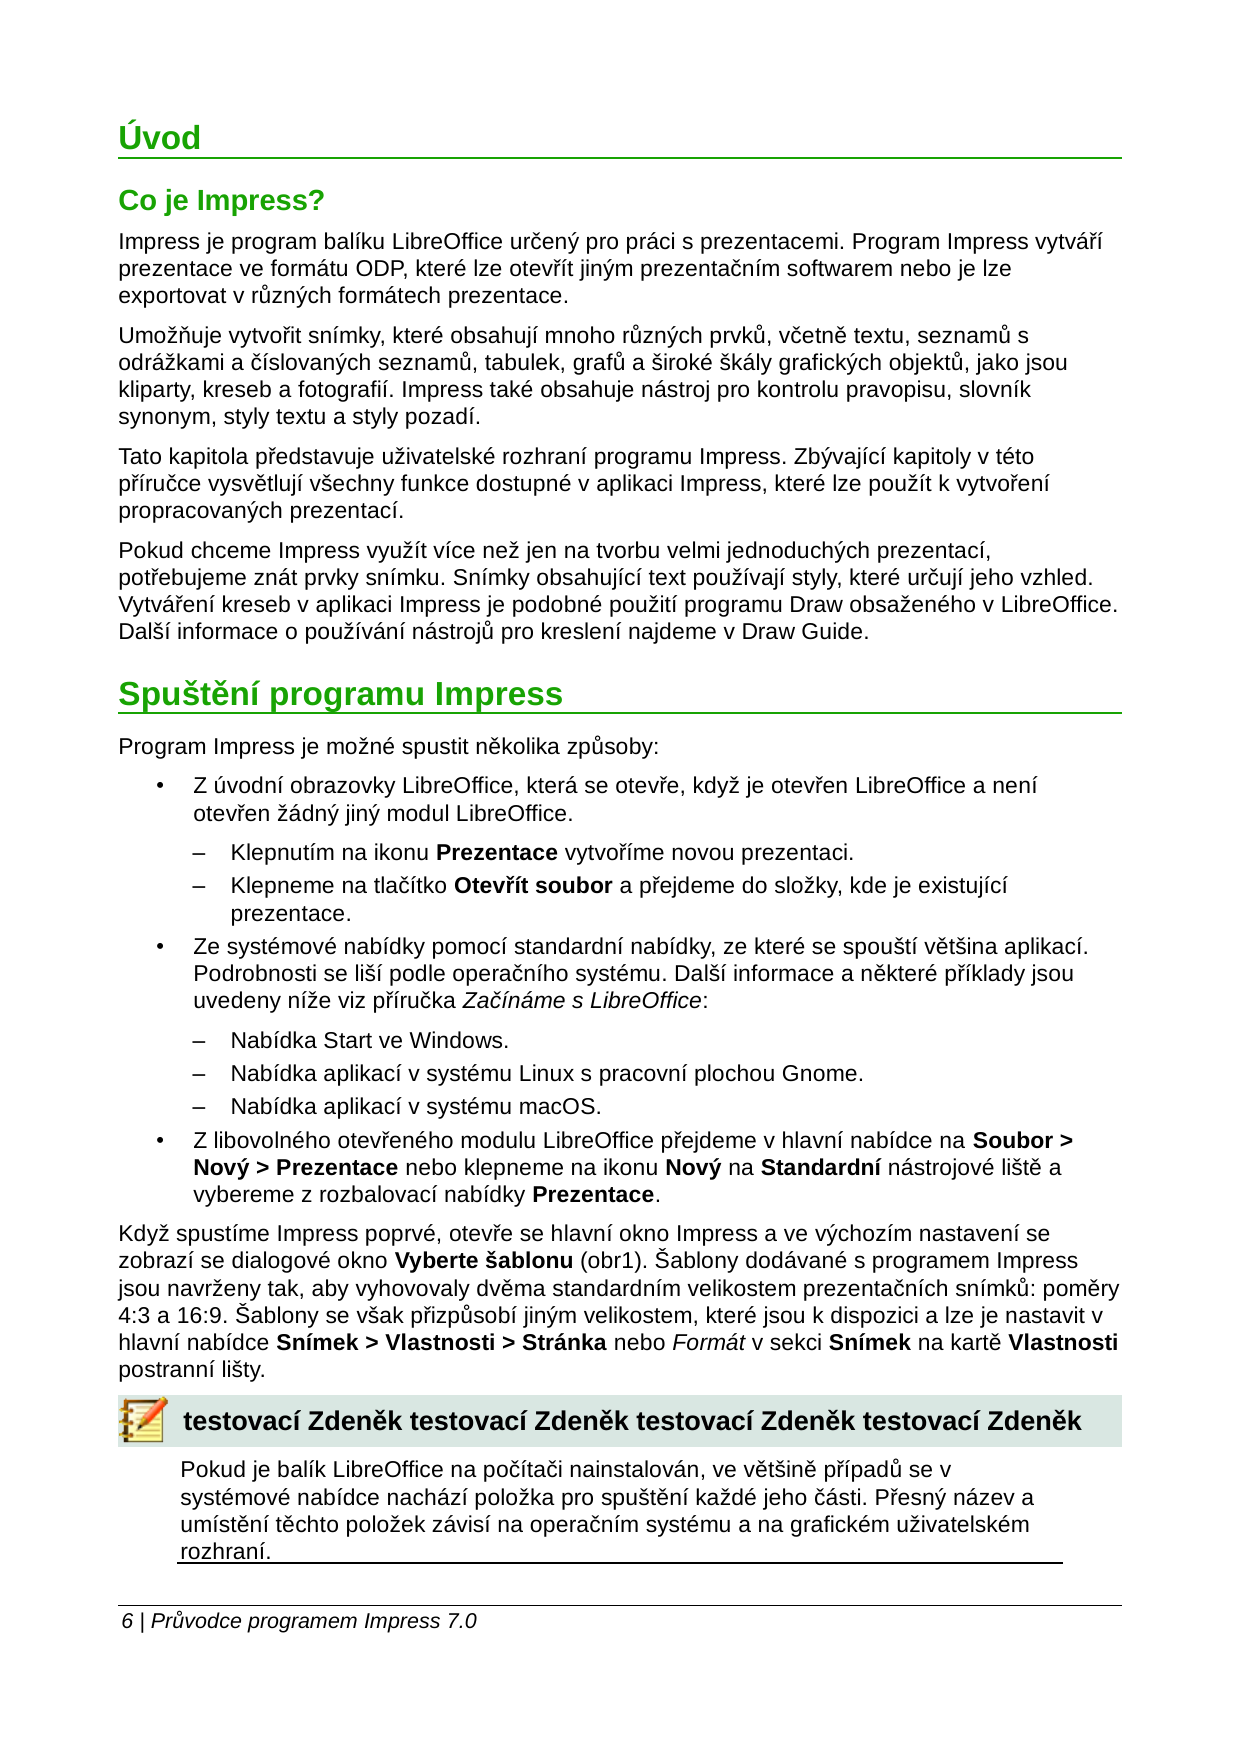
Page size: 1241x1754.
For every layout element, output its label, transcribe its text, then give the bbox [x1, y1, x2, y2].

list Z úvodní obrazovky LibreOffice, která se otevře, když je otevřen LibreOffice a není otevřen žádný jiný modul LibreOffice. [156, 772, 1122, 826]
picture [119, 1395, 170, 1446]
text Umožňuje vytvořit snímky, které obsahují mnoho různých prvků, včetně textu, seznamů s odrážkami a číslovaných seznamů, tabulek, grafů a široké škály grafických objektů, jako jsou kliparty, kreseb a fotografií. Impress také obsahuje nástroj pro kontrolu pravopisu, slovník synonym, styly textu a styly pozadí. [118, 321, 1122, 430]
list Ze systémové nabídky pomocí standardní nabídky, ze které se spouští většina aplikací. Podrobnosti se liší podle operačního systému. Další informace a některé příklady jsou uvedeny níže viz příručka Začínáme s LibreOffice: [156, 932, 1122, 1013]
subtitle testovací Zdeněk testovací Zdeněk testovací Zdeněk testovací Zdeněk [118, 1395, 1122, 1447]
text Pokud chceme Impress využít více než jen na tvorbu velmi jednoduchých prezentací, potřebujeme znát prvky snímku. Snímky obsahující text používají styly, které určují jeho vzhled. Vytváření kreseb v aplikaci Impress je podobné použití programu Draw obsaženého v LibreOffice. Další informace o používání nástrojů pro kreslení najdeme v Draw Guide. [118, 536, 1122, 644]
list Nabídka Start ve Windows. [192, 1026, 1122, 1053]
text Tato kapitola představuje uživatelské rozhraní programu Impress. Zbývající kapitoly v této příručce vysvětlují všechny funkce dostupné v aplikaci Impress, které lze použít k vytvoření propracovaných prezentací. [118, 442, 1122, 523]
list Nabídka aplikací v systému macOS. [192, 1093, 1122, 1120]
subtitle Úvod [118, 118, 1122, 157]
subtitle Spuštění programu Impress [118, 674, 1122, 712]
text Pokud je balík LibreOffice na počítači nainstalován, ve většině případů se v systémové nabídce nachází položka pro spuštění každé jeho části. Přesný název a umístění těchto položek závisí na operačním systému a na grafickém uživatelském rozhraní. [177, 1453, 1063, 1562]
list Z libovolného otevřeného modulu LibreOffice přejdeme v hlavní nabídce na Soubor > Nový > Prezentace nebo klepneme na ikonu Nový na Standardní nástrojové liště a vybereme z rozbalovací nabídky Prezentace. [156, 1126, 1122, 1207]
list Klepneme na tlačítko Otevřít soubor a přejdeme do složky, kde je existující prezentace. [192, 872, 1122, 926]
list Program Impress je možné spustit několika způsoby: [118, 732, 1122, 759]
list Nabídka aplikací v systému Linux s pracovní plochou Gnome. [192, 1059, 1122, 1086]
list Klepnutím na ikonu Prezentace vytvoříme novou prezentaci. [192, 838, 1122, 866]
text Když spustíme Impress poprvé, otevře se hlavní okno Impress a ve výchozím nastavení se zobrazí se dialogové okno Vyberte šablonu (obr1). Šablony dodávané s programem Impress jsou navrženy tak, aby vyhovovaly dvěma standardním velikostem prezentačních snímků: poměry 4:3 a 16:9. Šablony se však přizpůsobí jiným velikostem, které jsou k dispozici a lze je nastavit v hlavní nabídce Snímek > Vlastnosti > Stránka nebo Formát v sekci Snímek na kartě Vlastnosti postranní lišty. [118, 1220, 1122, 1382]
text Impress je program balíku LibreOffice určený pro práci s prezentacemi. Program Impress vytváří prezentace ve formátu ODP, které lze otevřít jiným prezentačním softwarem nebo je lze exportovat v různých formátech prezentace. [118, 228, 1122, 309]
subtitle Co je Impress? [118, 182, 1122, 216]
